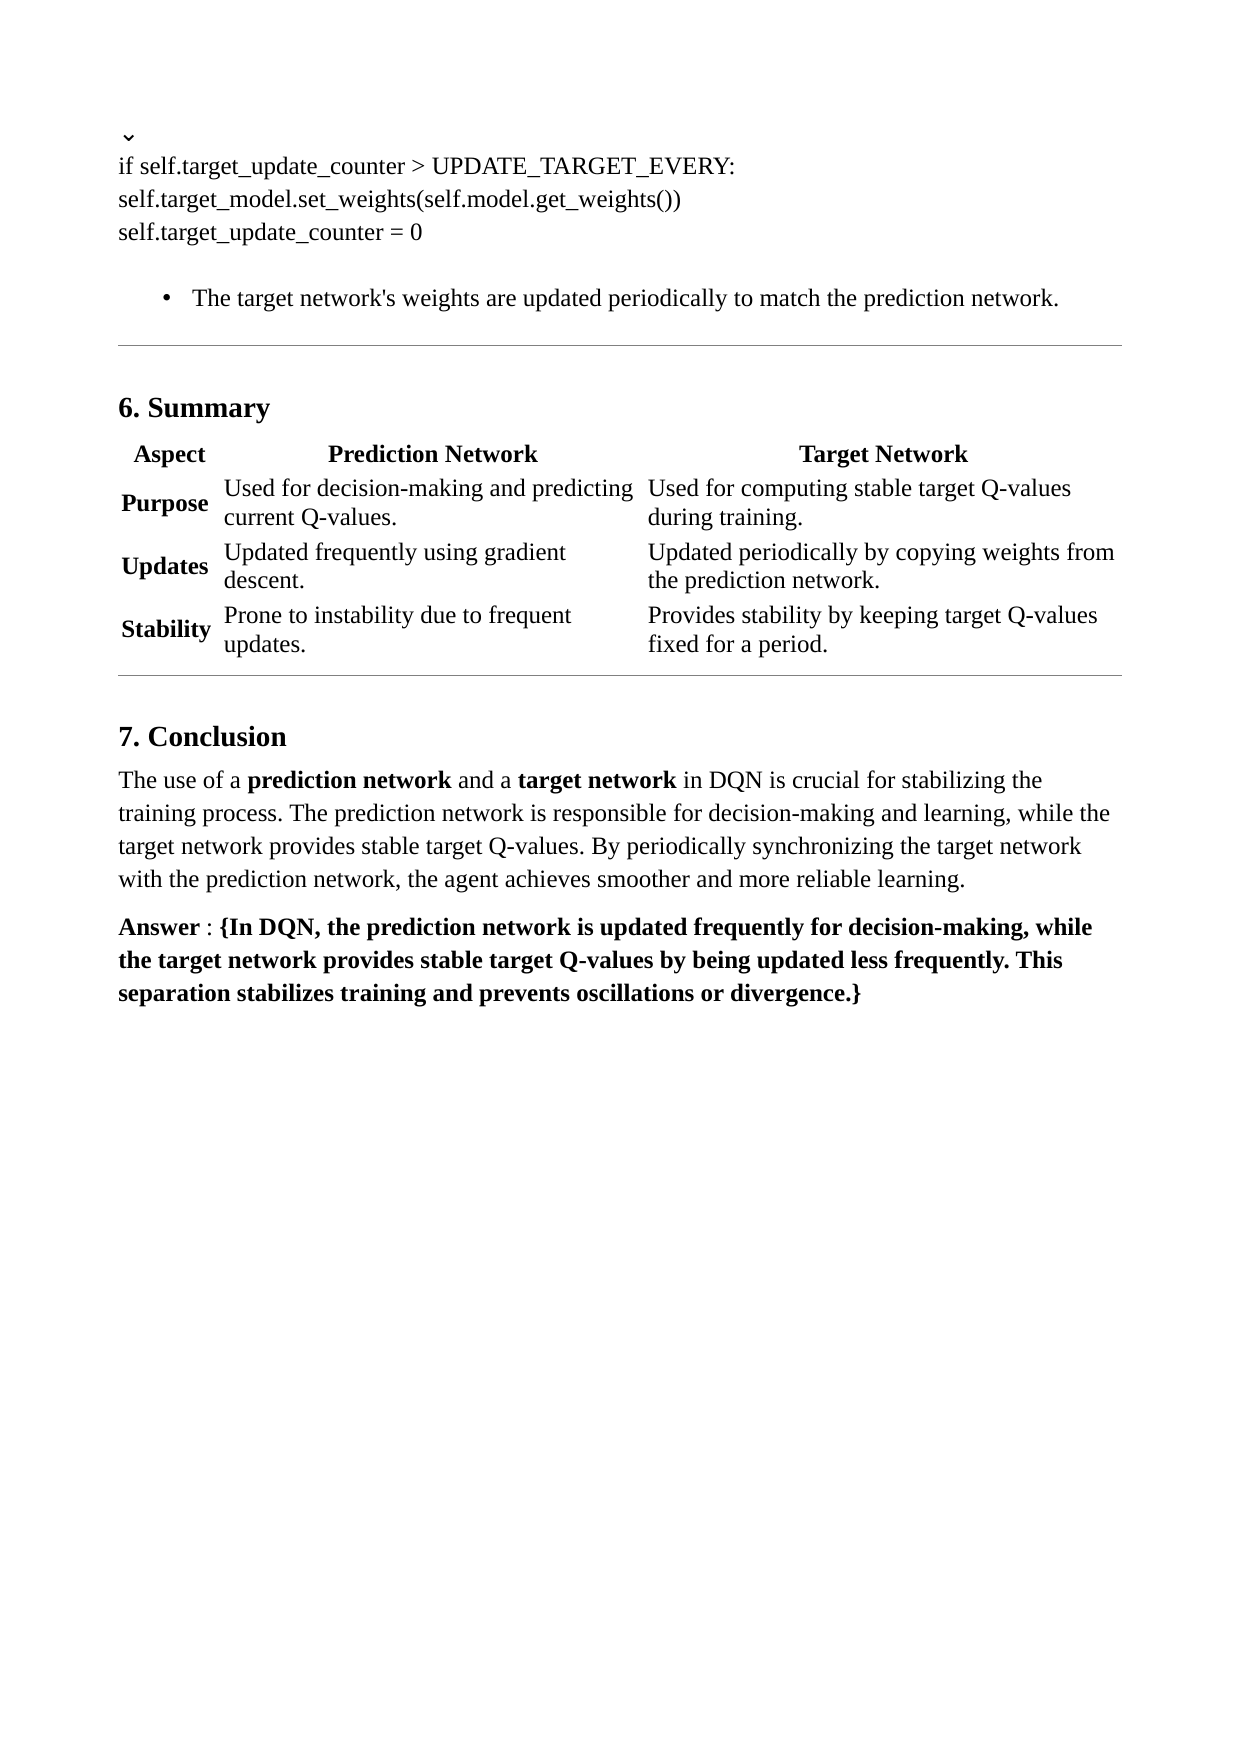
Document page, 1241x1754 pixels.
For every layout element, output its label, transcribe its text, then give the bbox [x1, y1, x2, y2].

table_header Prediction Network [221, 436, 645, 470]
text self.target_update_counter = 0 [118, 217, 1122, 246]
table_cell Stability [118, 597, 221, 660]
list The target network's weights are updated periodically to match the prediction network. [162, 283, 1122, 312]
table_header Target Network [645, 436, 1122, 470]
table_cell Used for computing stable target Q-values during training. [645, 470, 1122, 534]
table_cell Updated frequently using gradient descent. [221, 534, 645, 597]
text The use of a prediction network and a target network in DQN is crucial for stabilizing the training process. The prediction network is responsible for decision-making and learning, while the target network provides stable target Q-values. By periodically synchronizing the target network with the prediction network, the agent achieves smoother and more reliable learning. [118, 765, 1122, 893]
subtitle 7. Conclusion [118, 719, 1122, 753]
table_cell Prone to instability due to frequent updates. [221, 597, 645, 660]
text self.target_model.set_weights(self.model.get_weights()) [118, 184, 1122, 213]
table_cell Provides stability by keeping target Q-values fixed for a period. [645, 597, 1122, 660]
table_cell Updated periodically by copying weights from the prediction network. [645, 534, 1122, 597]
subtitle 6. Summary [118, 390, 1122, 423]
text ⌄ [118, 118, 1122, 147]
text if self.target_update_counter > UPDATE_TARGET_EVERY: [118, 151, 1122, 180]
text Answer : {In DQN, the prediction network is updated frequently for decision-making, while the target network provides stable target Q-values by being updated less frequently. This separation stabilizes training and prevents oscillations or divergence.} [118, 912, 1122, 1007]
table_header Aspect [118, 436, 221, 470]
table_cell Purpose [118, 470, 221, 534]
table_cell Used for decision-making and predicting current Q-values. [221, 470, 645, 534]
table_cell Updates [118, 534, 221, 597]
